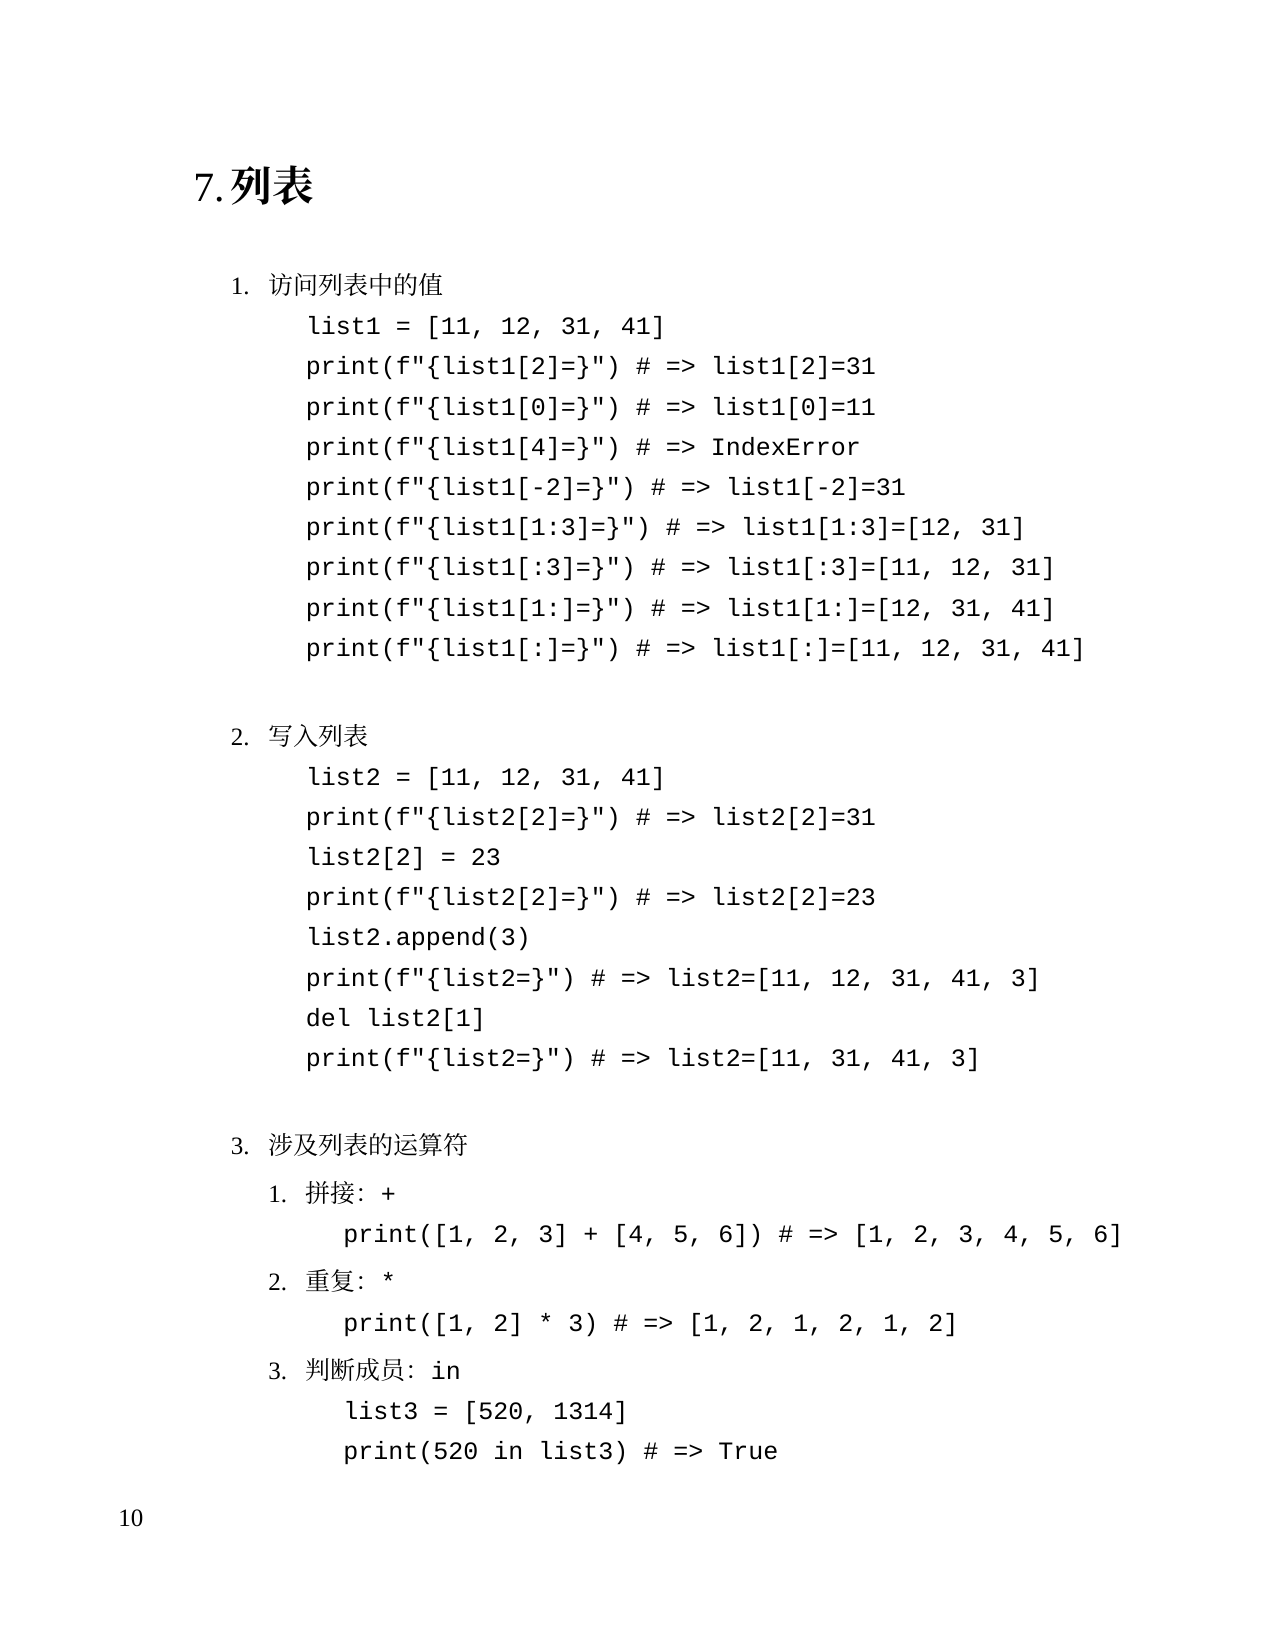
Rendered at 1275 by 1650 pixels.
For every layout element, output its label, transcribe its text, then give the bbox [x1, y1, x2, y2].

list print(f"{list2=}") # => list2=[11, 31, 41, 3] [268, 1046, 1157, 1074]
list print(f"{list1[0]=}") # => list1[0]=11 [268, 394, 1157, 422]
list print(f"{list1[2]=}") # => list1[2]=31 [268, 354, 1157, 382]
list del list2[1] [268, 1005, 1157, 1034]
list print(f"{list2=}") # => list2=[11, 12, 31, 41, 3] [268, 965, 1157, 993]
list print(f"{list1[:]=}") # => list1[:]=[11, 12, 31, 41] [268, 635, 1157, 664]
list list2 = [11, 12, 31, 41] [268, 764, 1157, 792]
list print(f"{list2[2]=}") # => list2[2]=31 [268, 804, 1157, 833]
list print([1, 2, 3] + [4, 5, 6]) # => [1, 2, 3, 4, 5, 6] [306, 1222, 1157, 1250]
list print(f"{list1[-2]=}") # => list1[-2]=31 [268, 474, 1157, 503]
list list2[2] = 23 [268, 844, 1157, 873]
list 判断成员：in [268, 1350, 1157, 1387]
list print([1, 2] * 3) # => [1, 2, 1, 2, 1, 2] [306, 1310, 1157, 1338]
list list1 = [11, 12, 31, 41] [268, 314, 1157, 342]
list 重复：* [268, 1262, 1157, 1298]
list 访问列表中的值 [231, 266, 1157, 302]
list print(f"{list1[1:]=}") # => list1[1:]=[12, 31, 41] [268, 595, 1157, 623]
list 拼接：+ [268, 1174, 1157, 1210]
list print(f"{list1[4]=}") # => IndexError [268, 434, 1157, 463]
list print(f"{list2[2]=}") # => list2[2]=23 [268, 885, 1157, 913]
list 列表 [193, 153, 1157, 213]
list print(f"{list1[1:3]=}") # => list1[1:3]=[12, 31] [268, 515, 1157, 543]
list print(520 in list3) # => True [306, 1439, 1157, 1467]
list 涉及列表的运算符 [231, 1126, 1157, 1162]
list list3 = [520, 1314] [306, 1398, 1157, 1427]
list list2.append(3) [268, 925, 1157, 953]
list 写入列表 [231, 716, 1157, 752]
list print(f"{list1[:3]=}") # => list1[:3]=[11, 12, 31] [268, 555, 1157, 583]
